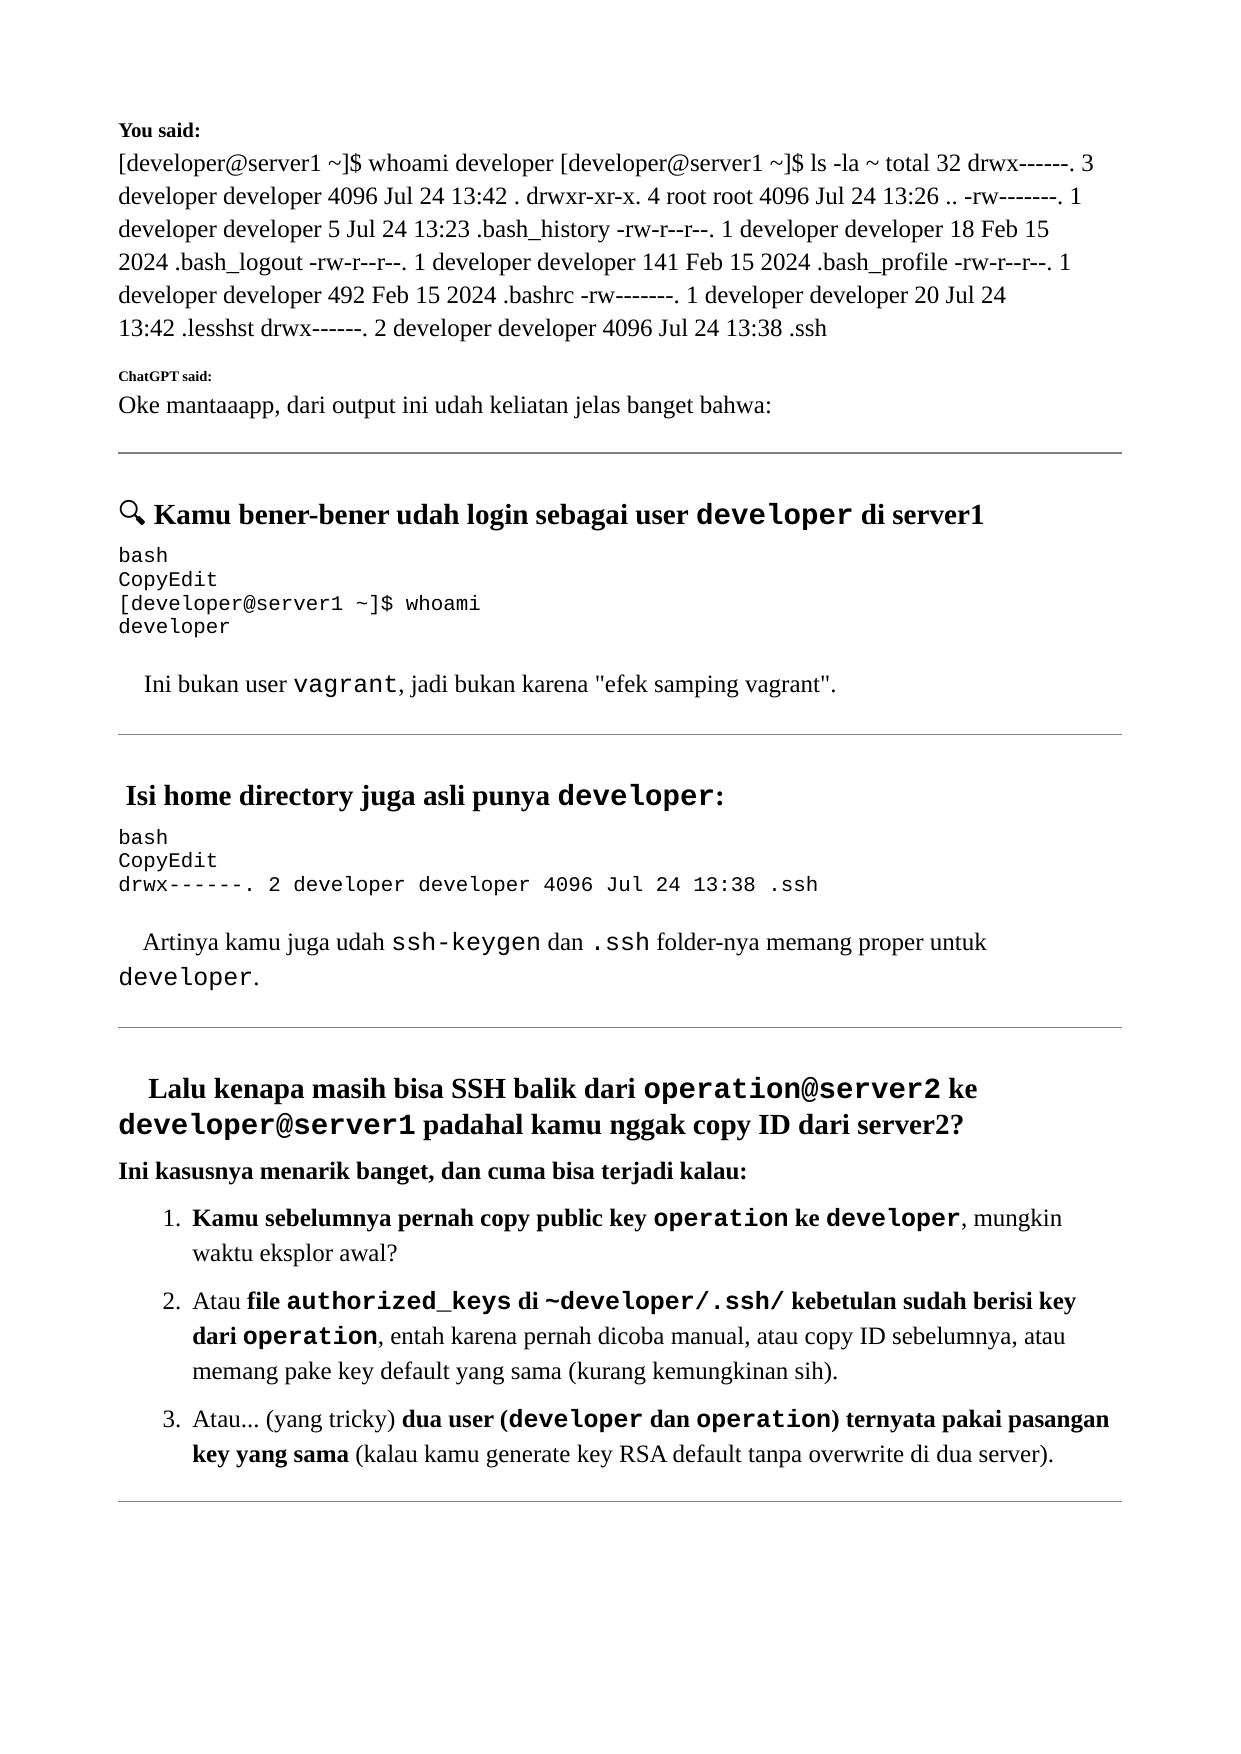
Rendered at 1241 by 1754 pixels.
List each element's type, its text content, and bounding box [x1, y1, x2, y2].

text Oke mantaaapp, dari output ini udah keliatan jelas banget bahwa: [118, 390, 1122, 419]
list Atau... (yang tricky) dua user (developer dan operation) ternyata pakai pasangan key yang sama (kalau kamu generate key RSA default tanpa overwrite di dua server). [162, 1404, 1122, 1468]
text ✅ Artinya kamu juga udah ssh-keygen dan .ssh folder-nya memang proper untuk developer. [118, 927, 1122, 993]
text Ini kasusnya menarik banget, dan cuma bisa terjadi kalau: [118, 1156, 1122, 1184]
text bash [118, 827, 1122, 851]
subtitle You said: [118, 118, 1122, 142]
list Atau file authorized_keys di ~developer/.ssh/ kebetulan sudah berisi key dari operation, entah karena pernah dicoba manual, atau copy ID sebelumnya, atau memang pake key default yang sama (kurang kemungkinan sih). [162, 1286, 1122, 1385]
text bash [118, 545, 1122, 569]
subtitle 🗂️ Isi home directory juga asli punya developer: [118, 778, 1122, 814]
text CopyEdit [118, 851, 1122, 874]
text [developer@server1 ~]$ whoami developer [developer@server1 ~]$ ls -la ~ total 32 drwx------. 3 developer developer 4096 Jul 24 13:42 . drwxr-xr-x. 4 root root 4096 Jul 24 13:26 .. -rw-------. 1 developer developer 5 Jul 24 13:23 .bash_history -rw-r--r--. 1 developer developer 18 Feb 15 2024 .bash_logout -rw-r--r--. 1 developer developer 141 Feb 15 2024 .bash_profile -rw-r--r--. 1 developer developer 492 Feb 15 2024 .bashrc -rw-------. 1 developer developer 20 Jul 24 13:42 .lesshst drwx------. 2 developer developer 4096 Jul 24 13:38 .ssh [118, 148, 1122, 342]
text developer [118, 616, 1122, 640]
list Kamu sebelumnya pernah copy public key operation ke developer, mungkin waktu eksplor awal? [162, 1203, 1122, 1267]
text CopyEdit [118, 569, 1122, 593]
subtitle ChatGPT said: [118, 367, 1122, 384]
subtitle 🔍 Kamu bener-bener udah login sebagai user developer di server1 [118, 497, 1122, 533]
text ✅ Ini bukan user vagrant, jadi bukan karena "efek samping vagrant". [118, 669, 1122, 700]
text drwx------. 2 developer developer 4096 Jul 24 13:38 .ssh [118, 874, 1122, 898]
subtitle 🤨 Lalu kenapa masih bisa SSH balik dari operation@server2 ke developer@server1 padahal kamu nggak copy ID dari server2? [118, 1071, 1122, 1143]
text [developer@server1 ~]$ whoami [118, 593, 1122, 616]
